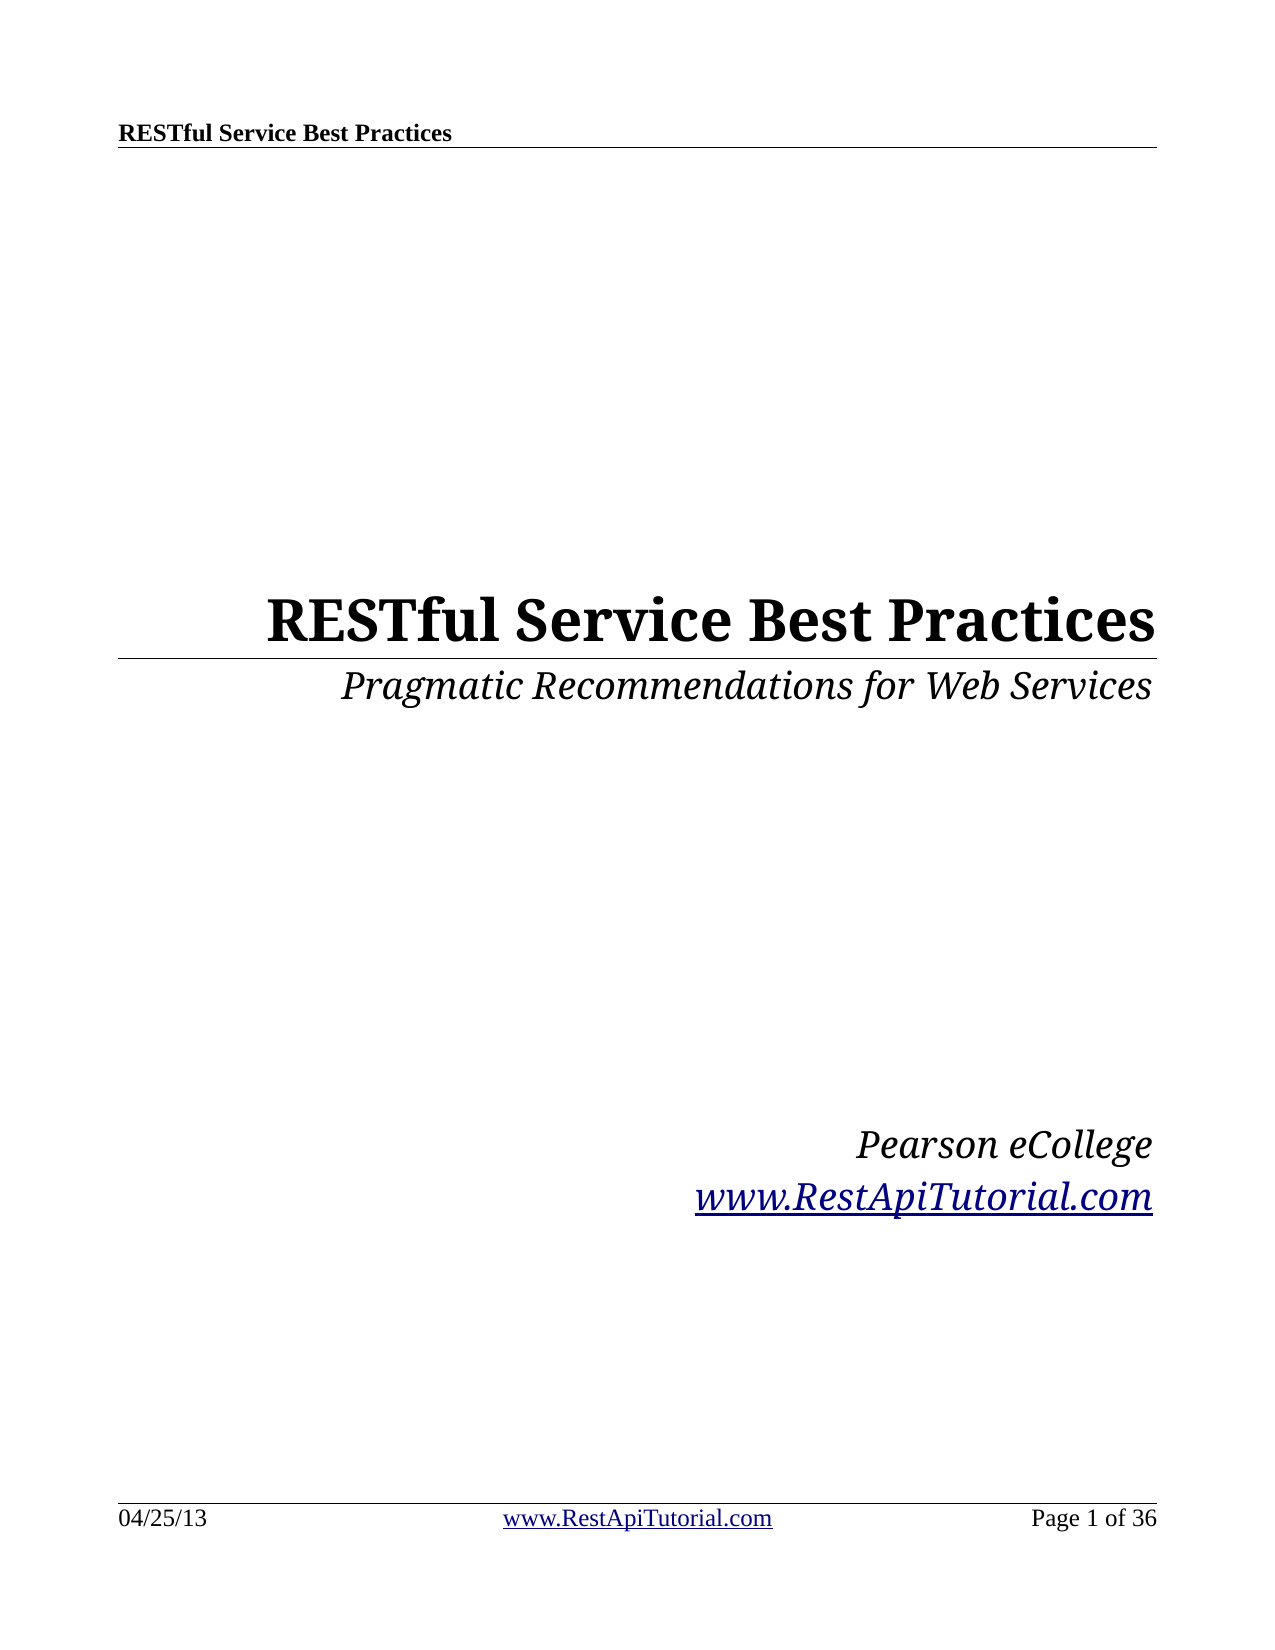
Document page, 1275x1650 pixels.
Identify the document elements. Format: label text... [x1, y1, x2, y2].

subtitle Pearson eCollege [118, 1119, 1157, 1170]
subtitle Pragmatic Recommendations for Web Services [118, 659, 1157, 711]
subtitle RESTful Service Best Practices [118, 579, 1157, 658]
subtitle www.RestApiTutorial.com [118, 1170, 1157, 1221]
